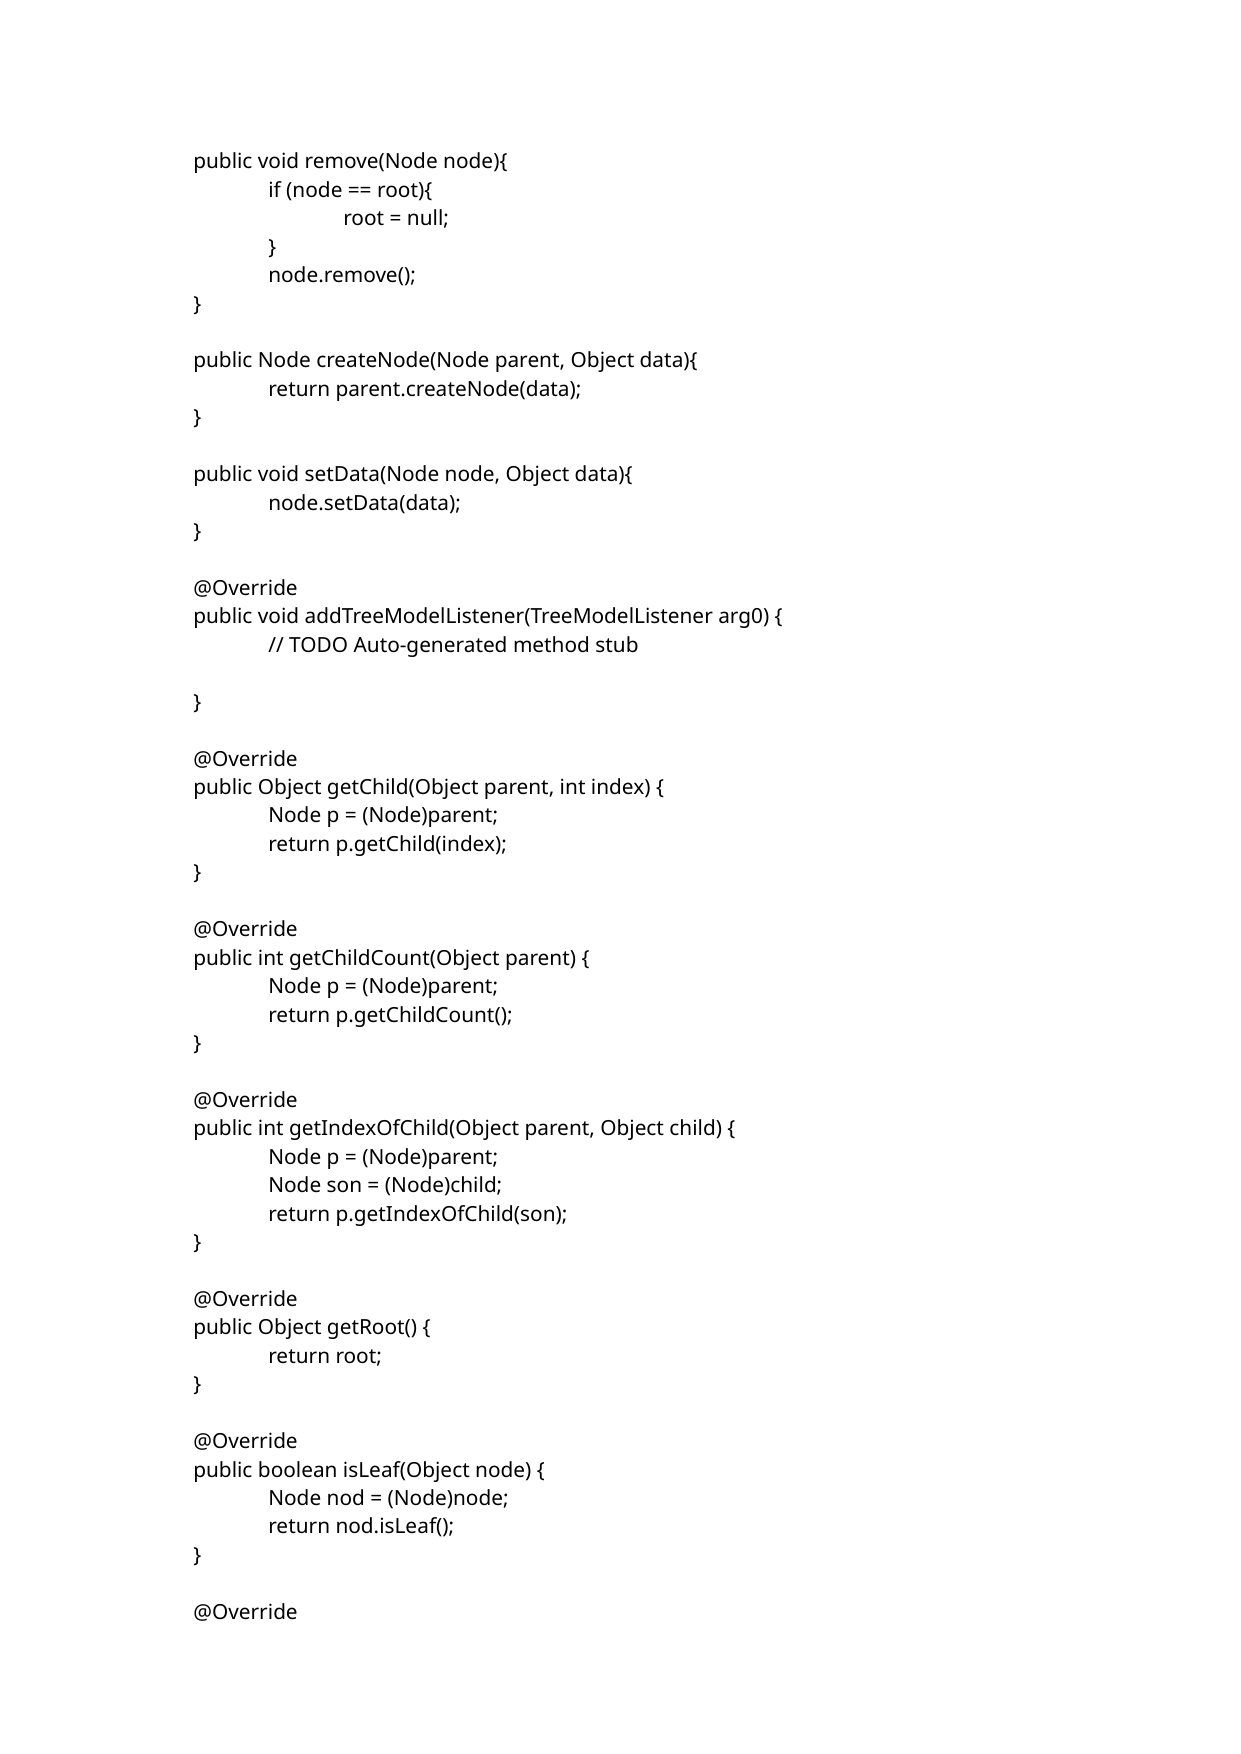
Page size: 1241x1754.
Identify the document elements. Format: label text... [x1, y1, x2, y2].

text public Node createNode(Node parent, Object data){ [118, 346, 1122, 374]
text @Override [118, 744, 1122, 772]
text public Object getChild(Object parent, int index) { [118, 772, 1122, 801]
text return root; [118, 1341, 1122, 1369]
text public boolean isLeaf(Object node) { [118, 1455, 1122, 1483]
text public void addTreeModelListener(TreeModelListener arg0) { [118, 602, 1122, 630]
text return nod.isLeaf(); [118, 1512, 1122, 1540]
text } [118, 516, 1122, 545]
text if (node == root){ [118, 175, 1122, 203]
text @Override [118, 573, 1122, 602]
text } [118, 232, 1122, 260]
text return p.getChild(index); [118, 829, 1122, 857]
text node.remove(); [118, 260, 1122, 289]
text root = null; [118, 203, 1122, 232]
text public int getChildCount(Object parent) { [118, 943, 1122, 971]
text public Object getRoot() { [118, 1312, 1122, 1341]
text @Override [118, 1597, 1122, 1625]
text return parent.createNode(data); [118, 374, 1122, 402]
text } [118, 857, 1122, 886]
text return p.getChildCount(); [118, 1000, 1122, 1028]
text public void remove(Node node){ [118, 147, 1122, 175]
text public int getIndexOfChild(Object parent, Object child) { [118, 1113, 1122, 1142]
text } [118, 1369, 1122, 1398]
text return p.getIndexOfChild(son); [118, 1199, 1122, 1227]
text Node p = (Node)parent; [118, 1142, 1122, 1170]
text Node p = (Node)parent; [118, 801, 1122, 829]
text } [118, 1227, 1122, 1256]
text } [118, 402, 1122, 431]
text @Override [118, 1085, 1122, 1113]
text node.setData(data); [118, 488, 1122, 516]
text Node p = (Node)parent; [118, 971, 1122, 1000]
text // TODO Auto-generated method stub [118, 630, 1122, 658]
text } [118, 1028, 1122, 1057]
text @Override [118, 1426, 1122, 1455]
text Node son = (Node)child; [118, 1170, 1122, 1199]
text } [118, 289, 1122, 317]
text Node nod = (Node)node; [118, 1483, 1122, 1512]
text } [118, 687, 1122, 715]
text @Override [118, 914, 1122, 943]
text public void setData(Node node, Object data){ [118, 459, 1122, 488]
text @Override [118, 1284, 1122, 1312]
text } [118, 1540, 1122, 1568]
